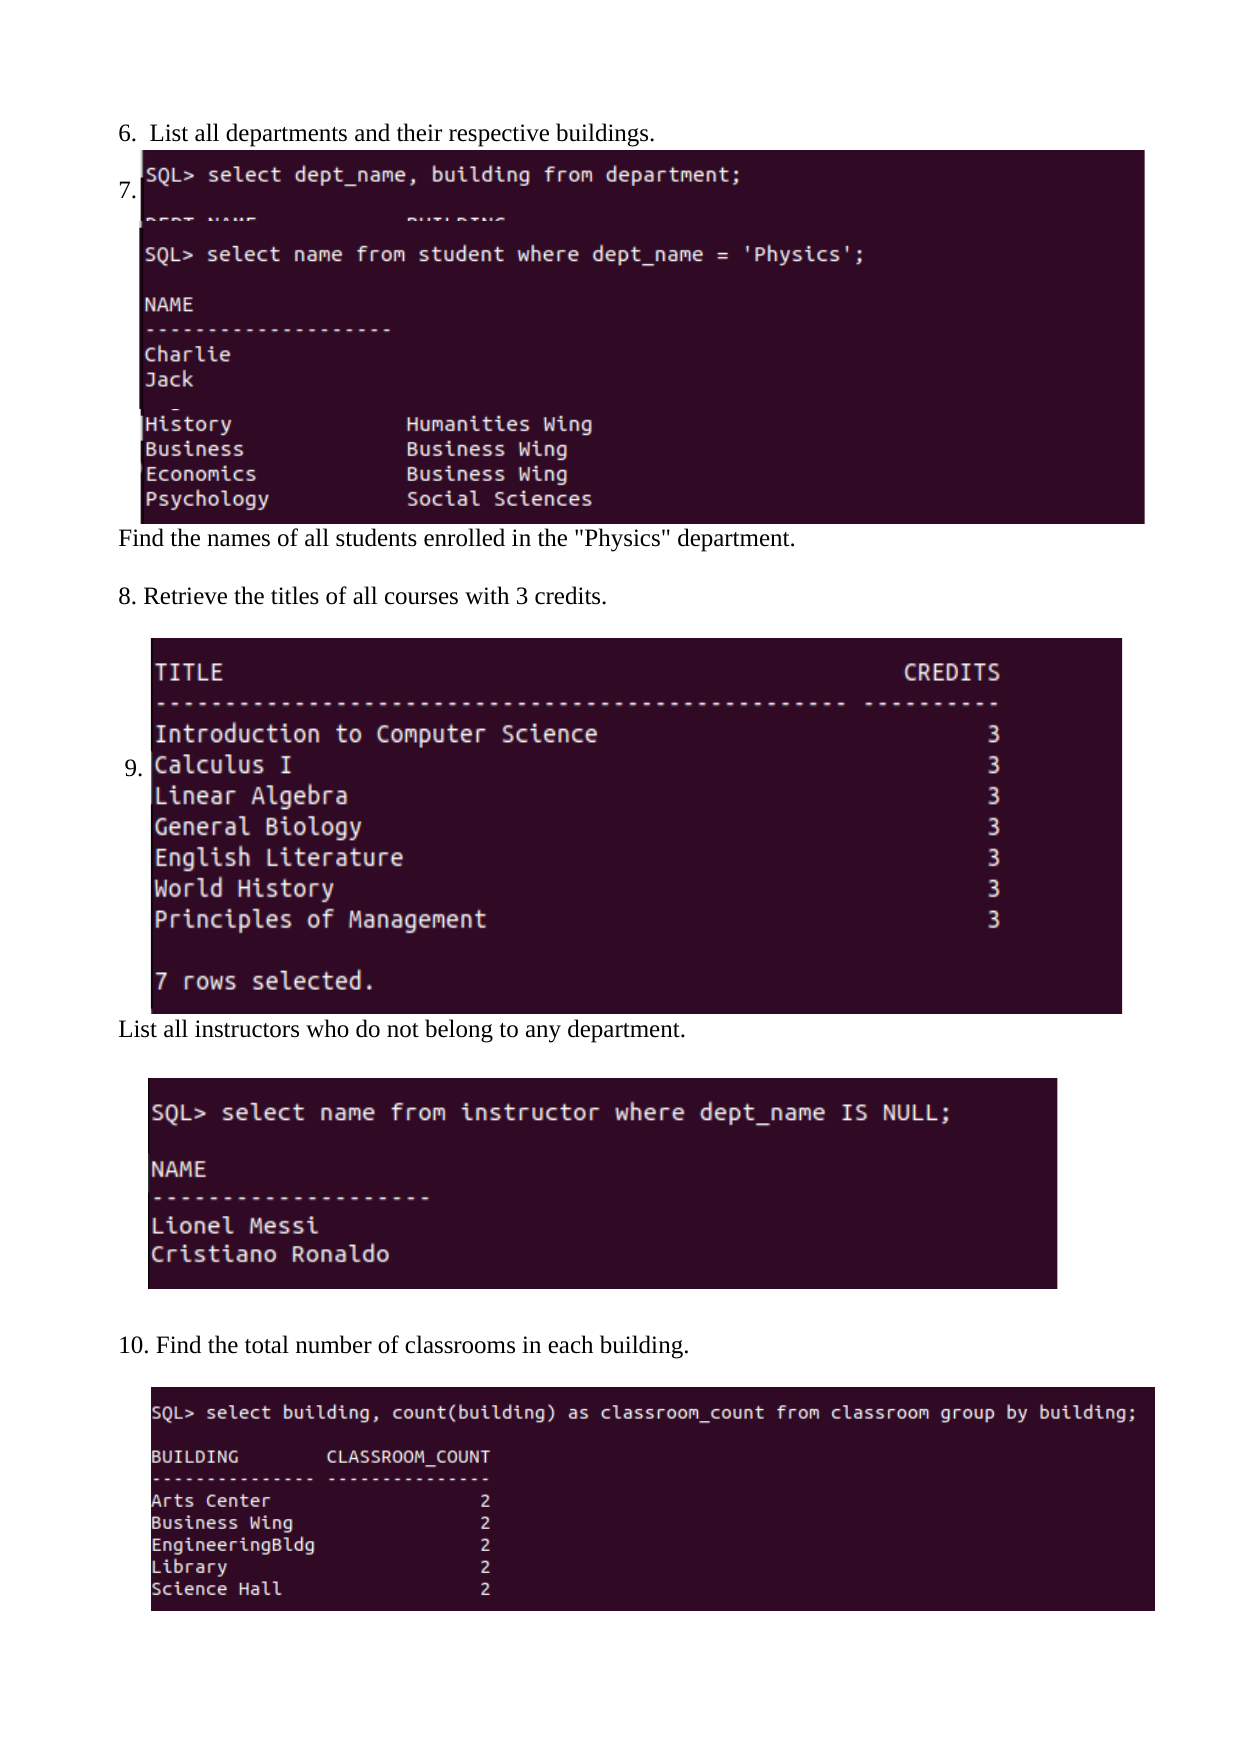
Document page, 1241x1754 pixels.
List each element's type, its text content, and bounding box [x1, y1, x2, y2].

text 10. Find the total number of classrooms in each building. [118, 1330, 1122, 1359]
text 7. Find the names of all students enrolled in the "Physics" department. [118, 176, 1122, 552]
text 9. List all instructors who do not belong to any department. [118, 753, 1122, 1043]
text 8. Retrieve the titles of all courses with 3 credits. [118, 581, 1122, 609]
text 6. List all departments and their respective buildings. [118, 118, 1122, 147]
